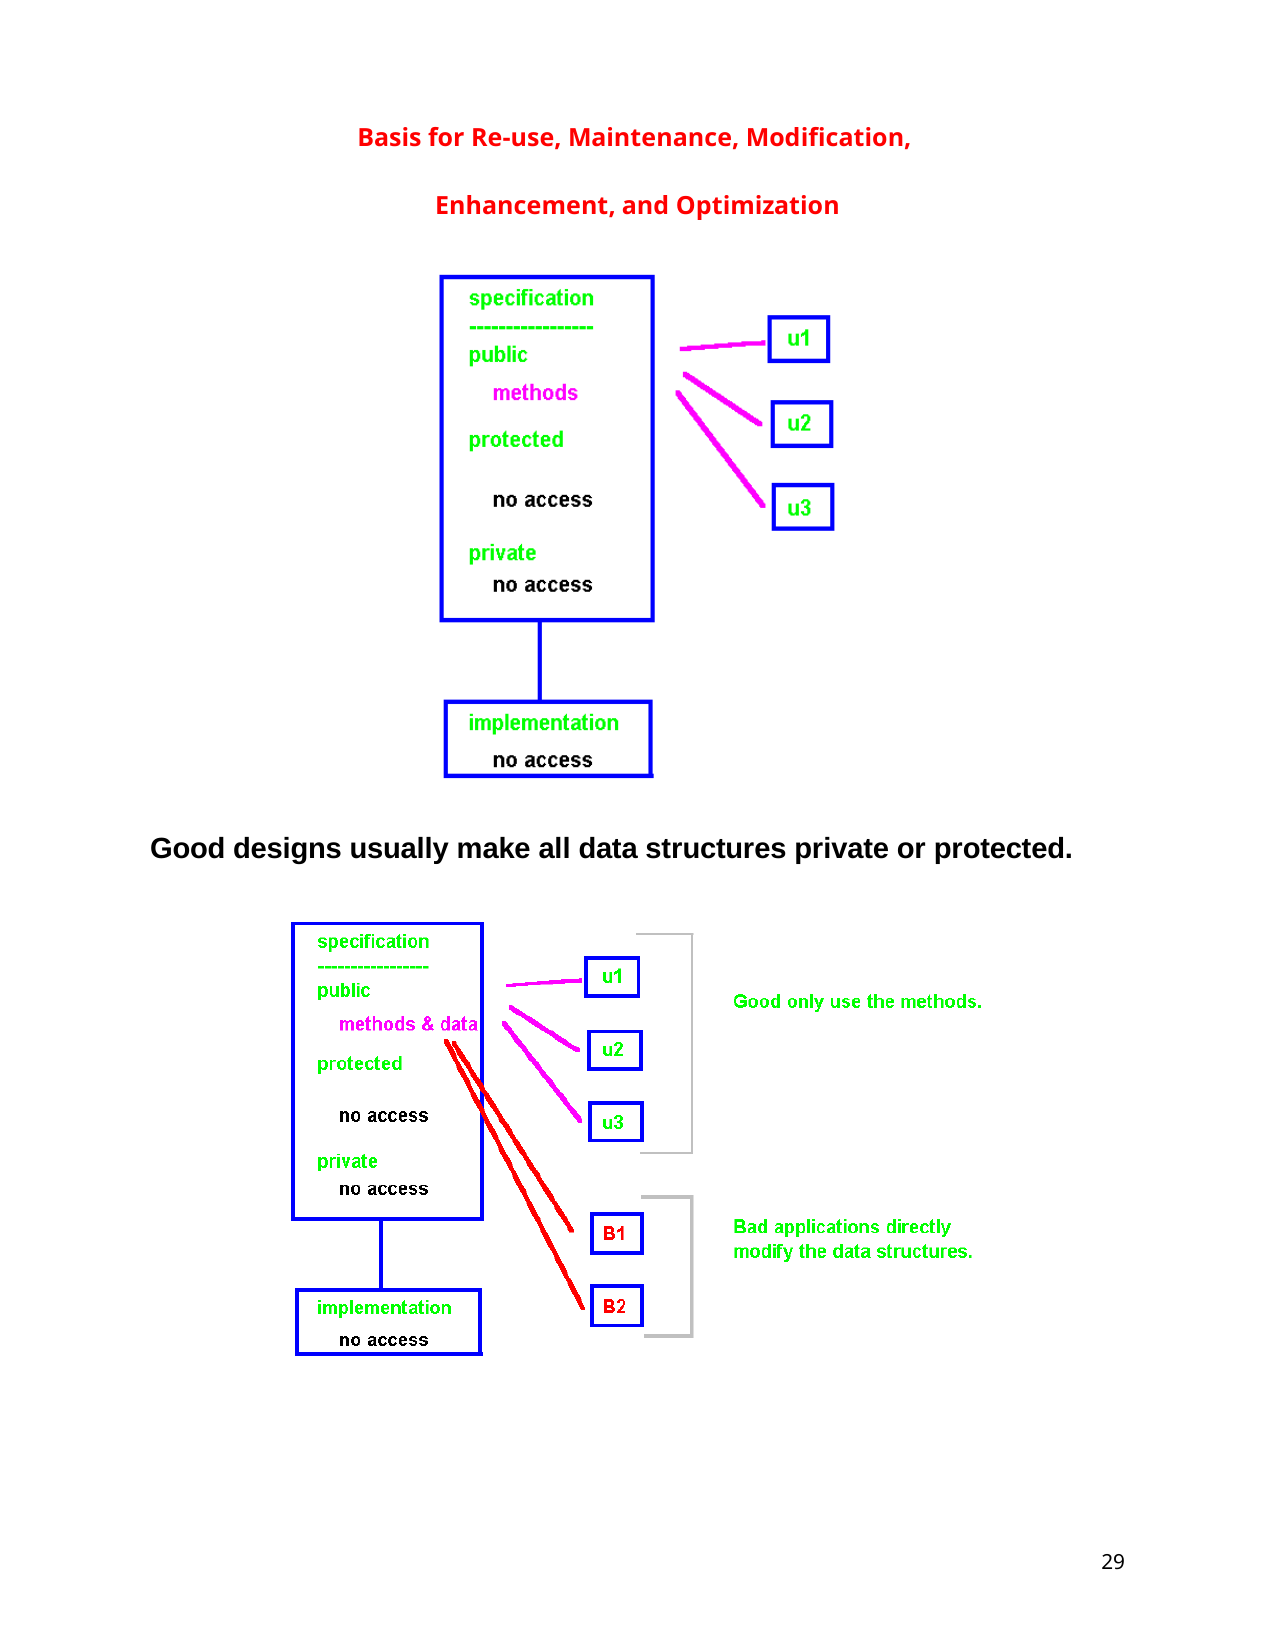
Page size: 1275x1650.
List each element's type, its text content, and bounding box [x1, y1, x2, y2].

text Good designs usually make all data structures private or protected. [150, 831, 1125, 865]
text Enhancement, and Optimization [150, 188, 1125, 222]
text Basis for Re-use, Maintenance, Modification, [150, 120, 1125, 154]
